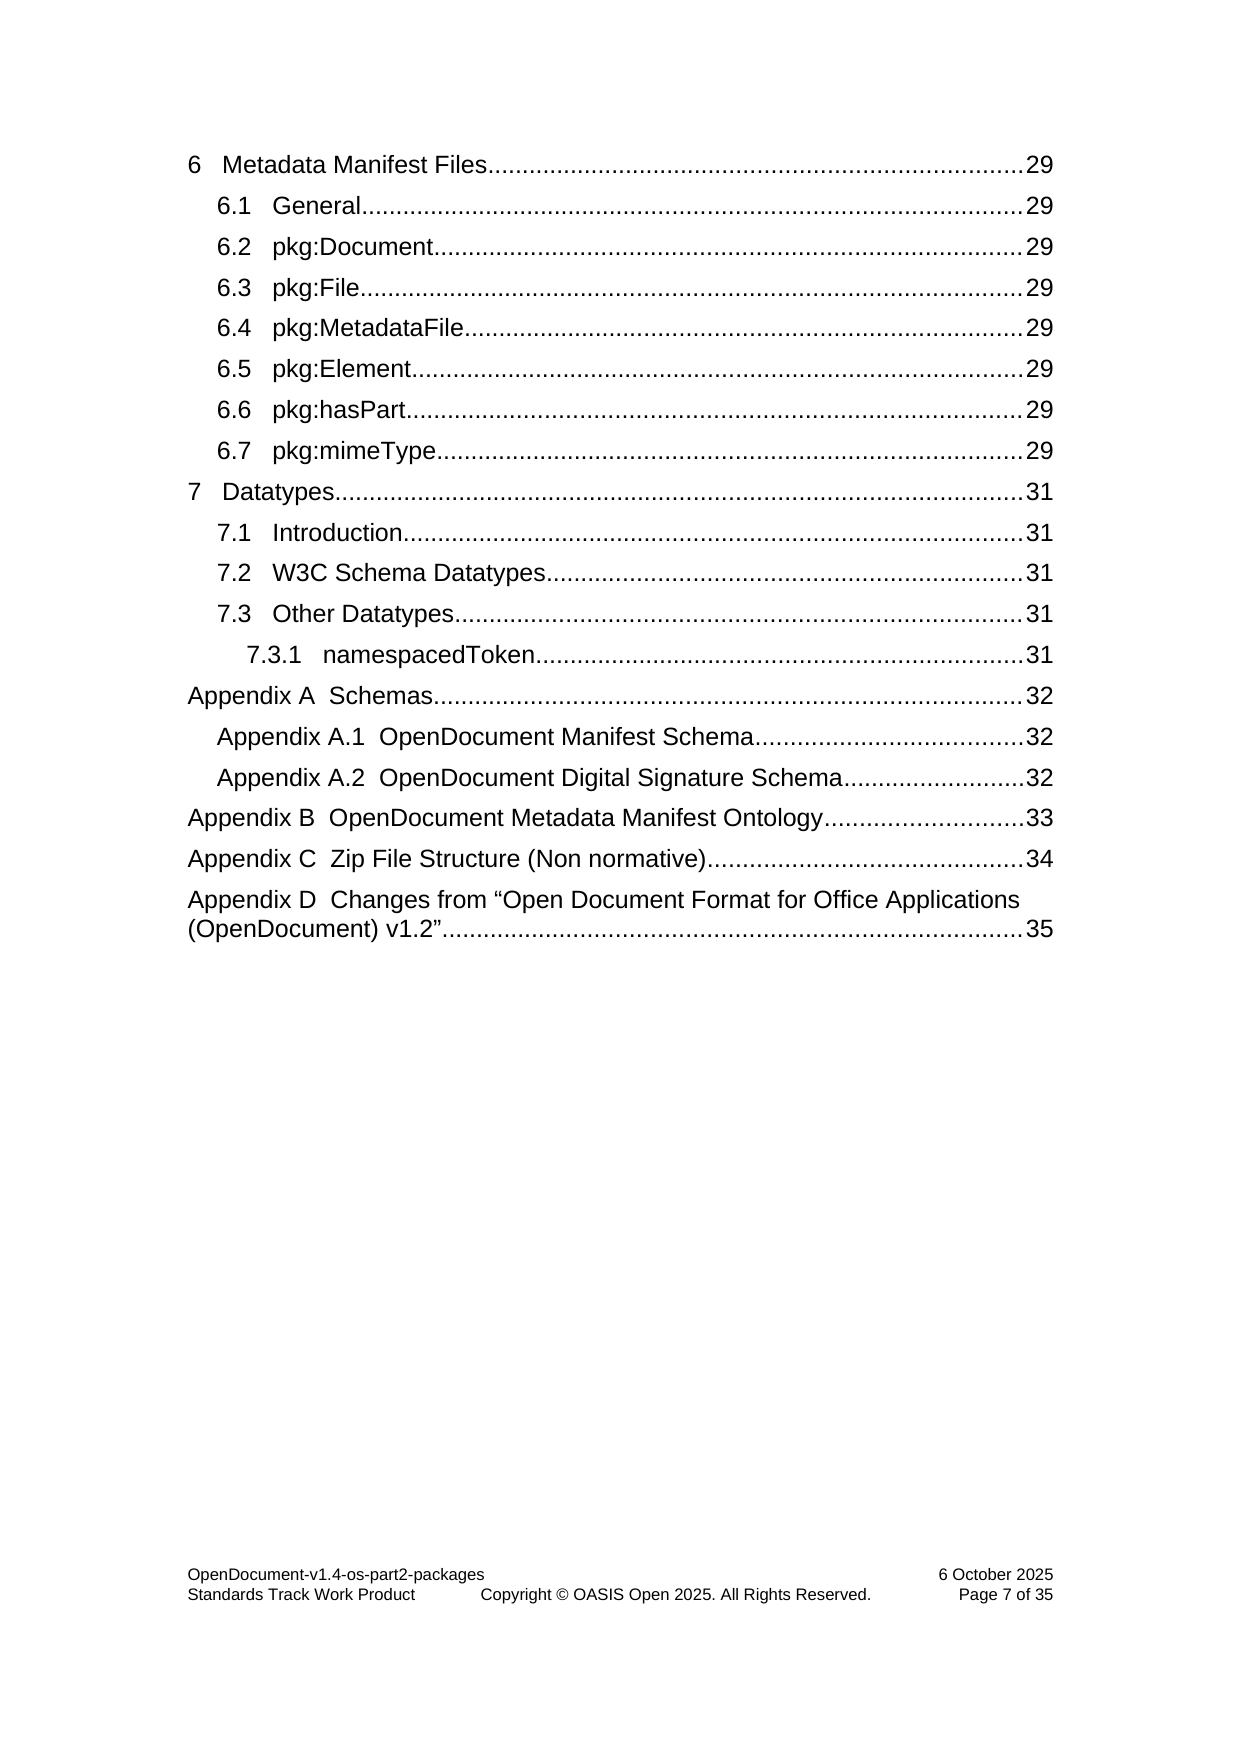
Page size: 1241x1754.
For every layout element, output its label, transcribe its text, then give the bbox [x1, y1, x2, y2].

text 6.4 pkg:MetadataFile 29 [217, 313, 1053, 342]
text 7.3 Other Datatypes 31 [217, 599, 1053, 628]
text Appendix A.2 OpenDocument Digital Signature Schema 32 [217, 762, 1053, 791]
text 7.1 Introduction 31 [217, 517, 1053, 546]
text Appendix B OpenDocument Metadata Manifest Ontology 33 [187, 803, 1053, 832]
text 6 Metadata Manifest Files 29 [187, 150, 1053, 179]
text Appendix A Schemas 32 [187, 681, 1053, 709]
text Appendix C Zip File Structure (Non normative) 34 [187, 844, 1053, 873]
text 7.3.1 namespacedToken 31 [246, 640, 1053, 669]
text 7.2 W3C Schema Datatypes 31 [217, 558, 1053, 587]
text 6.5 pkg:Element 29 [217, 354, 1053, 383]
text 6.2 pkg:Document 29 [217, 232, 1053, 260]
text Appendix A.1 OpenDocument Manifest Schema 32 [217, 722, 1053, 750]
text 7 Datatypes 31 [187, 477, 1053, 505]
text 6.3 pkg:File 29 [217, 272, 1053, 301]
text Appendix D Changes from “Open Document Format for Office Applications (OpenDocument) v1.2” 35 [187, 885, 1053, 942]
text 6.6 pkg:hasPart 29 [217, 395, 1053, 424]
text 6.7 pkg:mimeType 29 [217, 436, 1053, 464]
text 6.1 General 29 [217, 191, 1053, 219]
